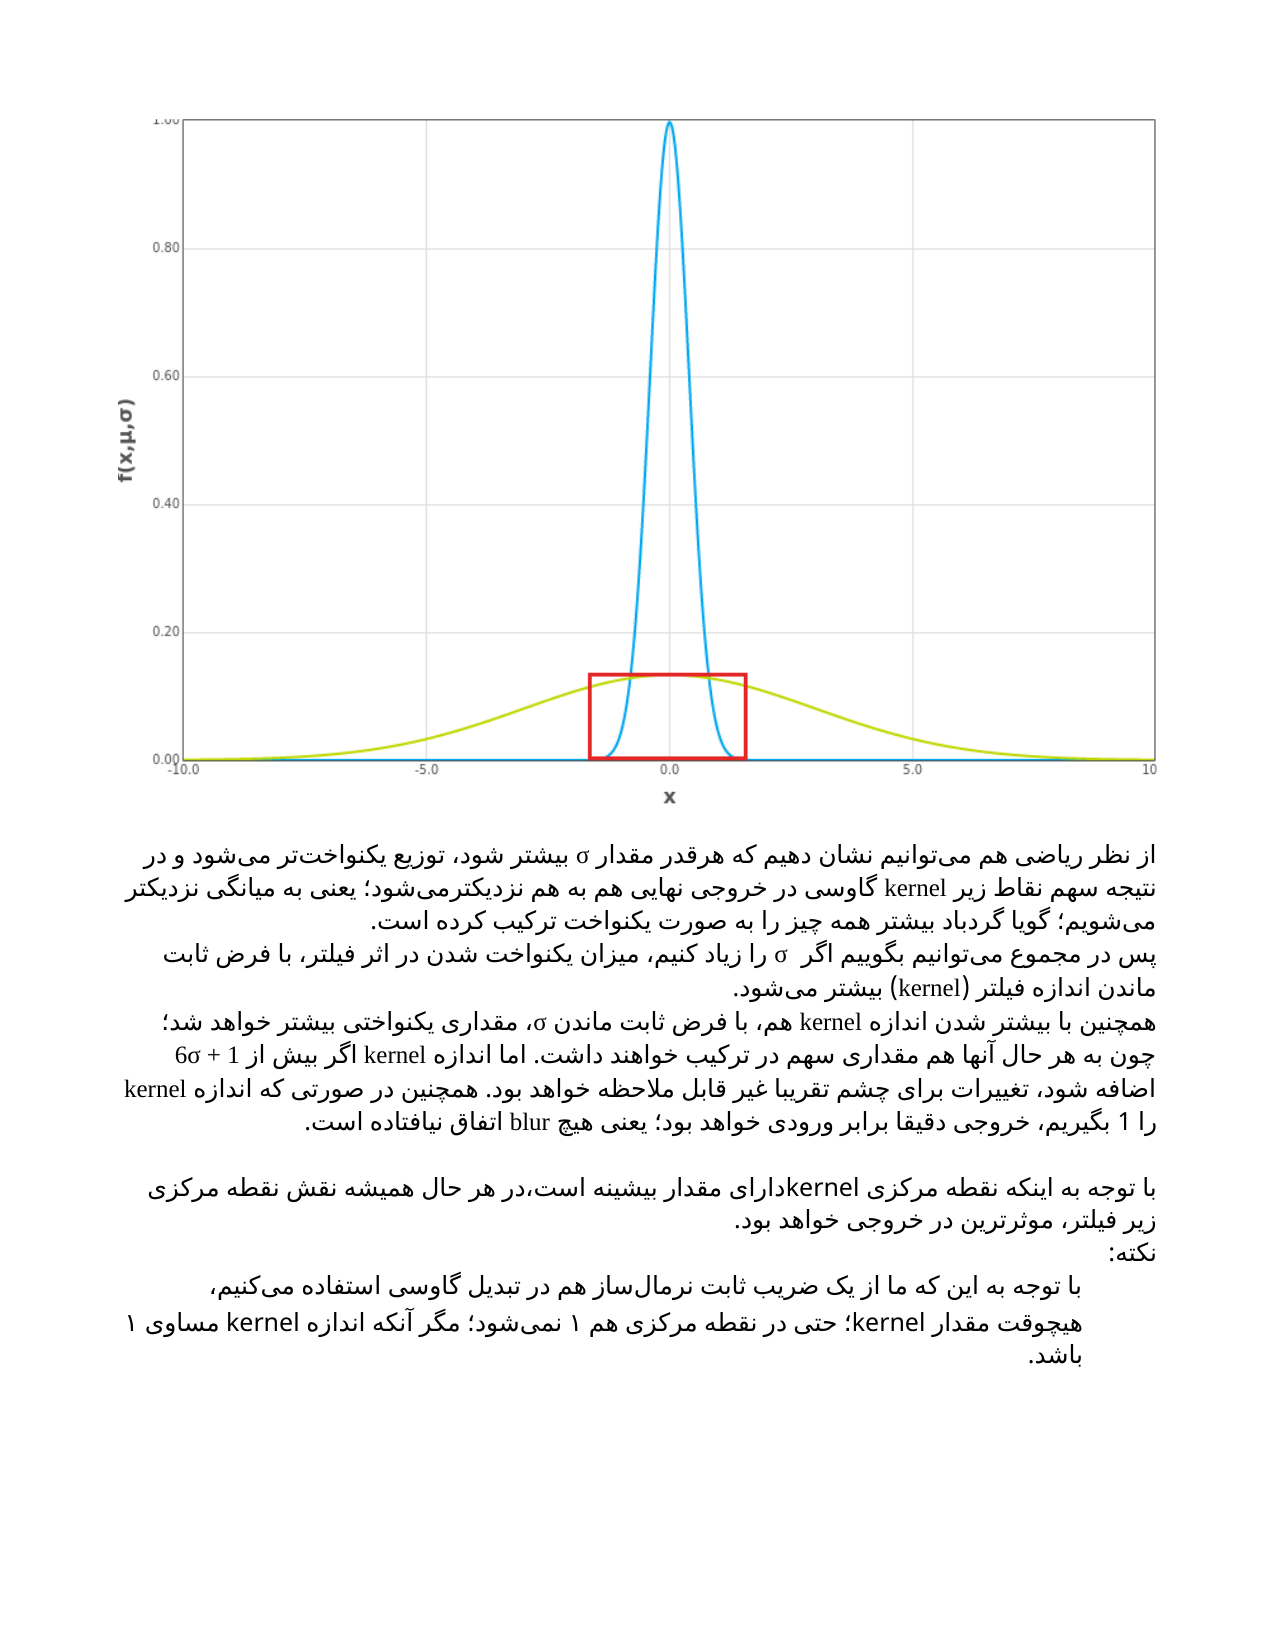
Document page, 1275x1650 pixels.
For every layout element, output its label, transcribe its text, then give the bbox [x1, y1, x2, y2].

text از نظر ریاضی هم می‌توانیم نشان دهیم که هرقدر مقدار σ بیشتر شود، توزیع یکنواخت‌تر می‌شود و در نتیجه سهم نقاط زیر kernel گاوسی در خروجی نهایی هم به هم نزدیکترمی‌شود؛‌ یعنی به میانگی نزدیکتر می‌شویم؛ گویا گردباد بیشتر همه چیز را به صورت یکنواخت ترکیب کرده است. [118, 840, 1157, 939]
picture [118, 118, 1157, 811]
text با توجه به این که ما از یک ضریب ثابت نرمال‌ساز هم در تبدیل گاوسی استفاده می‌کنیم، هیچوقت مقدار kernel؛ حتی در نقطه مرکزی هم ۱ نمی‌شود؛ مگر آنکه اندازه kernel مساوی ۱ باشد. [118, 1272, 1083, 1374]
text همچنین با بیشتر شدن اندازه kernel هم، با فرض ثابت ماندن σ، مقداری یکنواختی بیشتر خواهد شد؛ چون به هر حال آنها هم مقداری سهم در ترکیب خواهند داشت. اما اندازه kernel اگر بیش از 6σ + 1 اضافه شود، تغییرات برای چشم تقریبا غیر قابل ملاحظه خواهد بود. همچنین در صورتی که اندازه kernel را 1 بگیریم، خروجی دقیقا برابر ورودی خواهد بود؛ یعنی هیچ blur اتفاق نیافتاده است. [118, 1007, 1157, 1141]
text پس در مجموع می‌توانیم بگوییم اگر σ را زیاد کنیم، میزان یکنواخت شدن در اثر فیلتر، با فرض ثابت ماندن اندازه فیلتر (kernel) بیشتر می‌شود. [118, 939, 1157, 1007]
text نکته: [118, 1239, 1157, 1272]
text با توجه به اینکه نقطه مرکزی kernelدارای مقدار بیشینه است،در هر حال همیشه نقش نقطه مرکزی زیر فیلتر، موثرترین در خروجی خواهد بود. [118, 1169, 1157, 1239]
